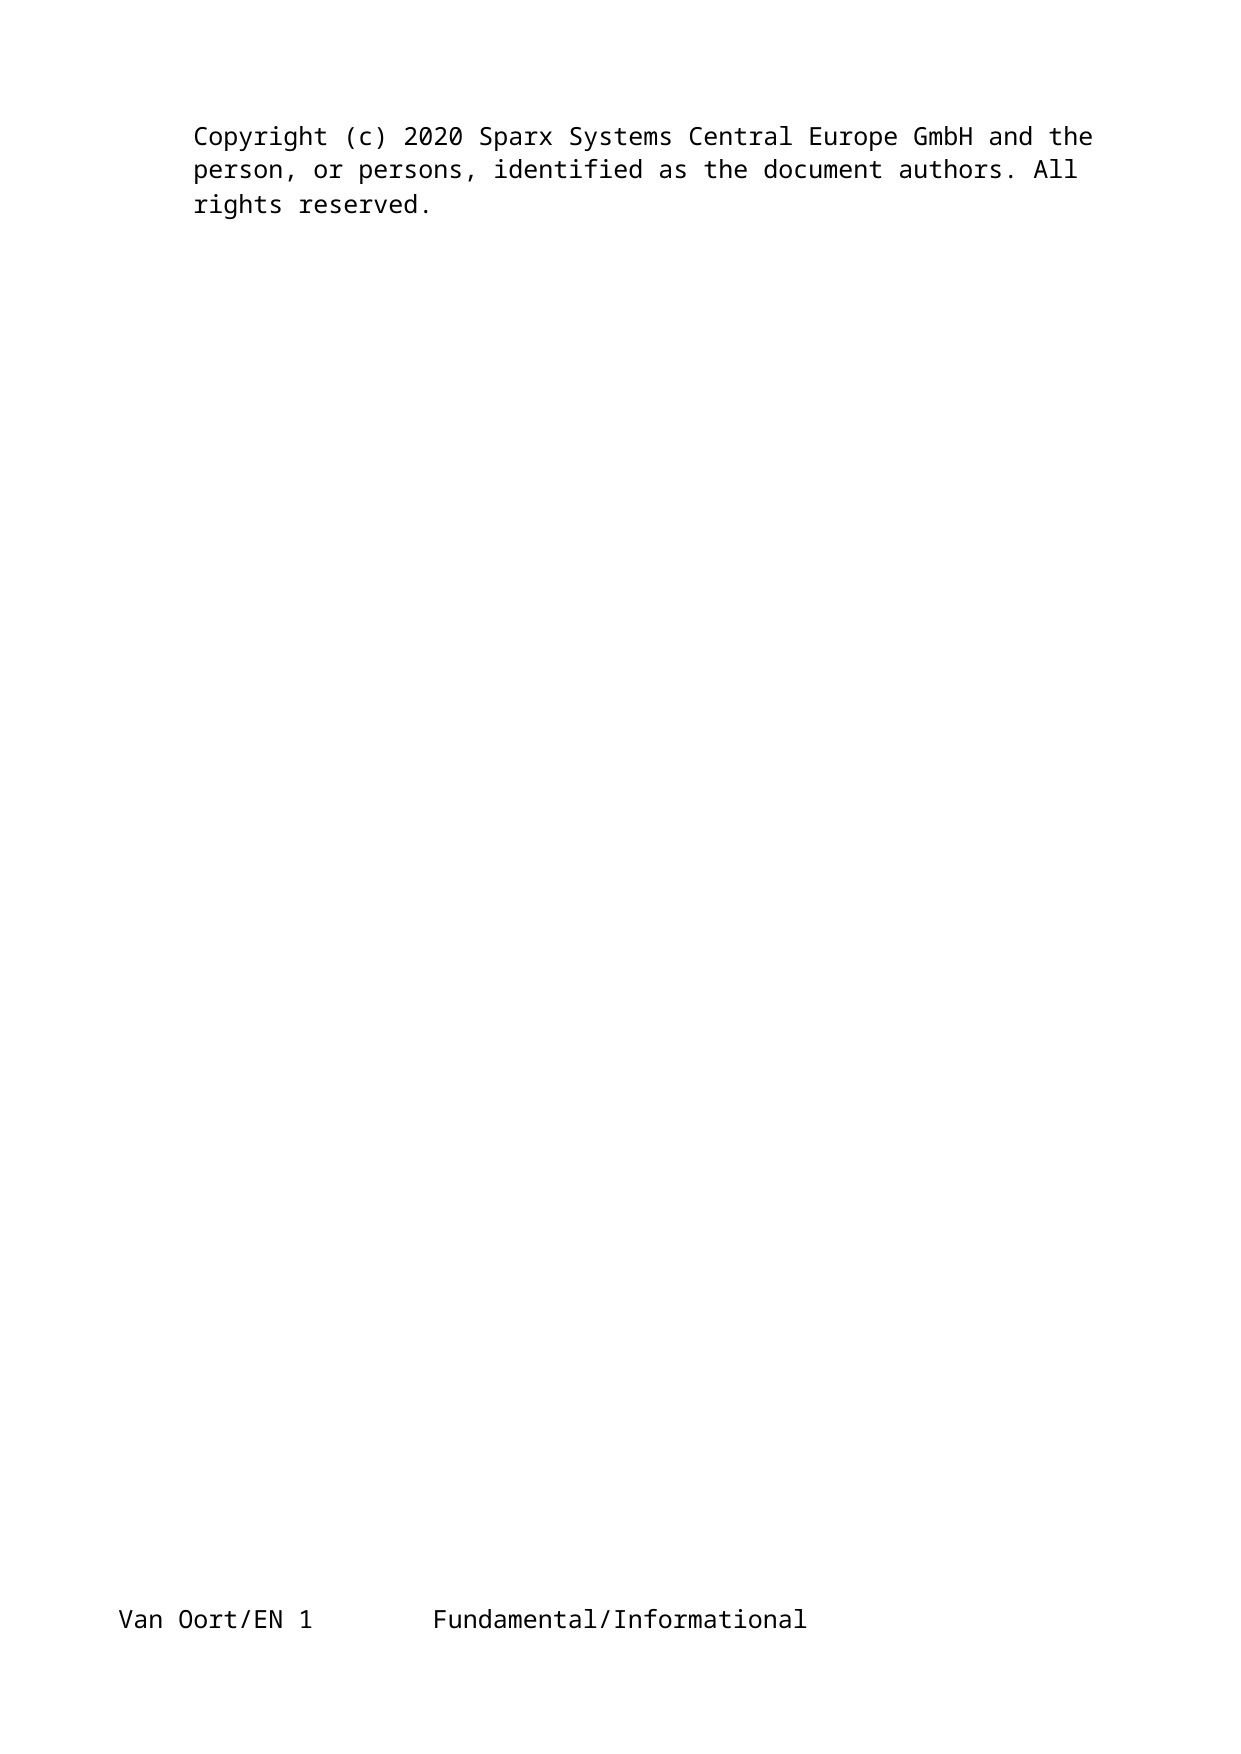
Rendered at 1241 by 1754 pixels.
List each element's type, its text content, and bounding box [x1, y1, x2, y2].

text Copyright (c) 2020 Sparx Systems Central Europe GmbH and the person, or persons, identified as the document authors. All rights reserved. [193, 118, 1122, 220]
